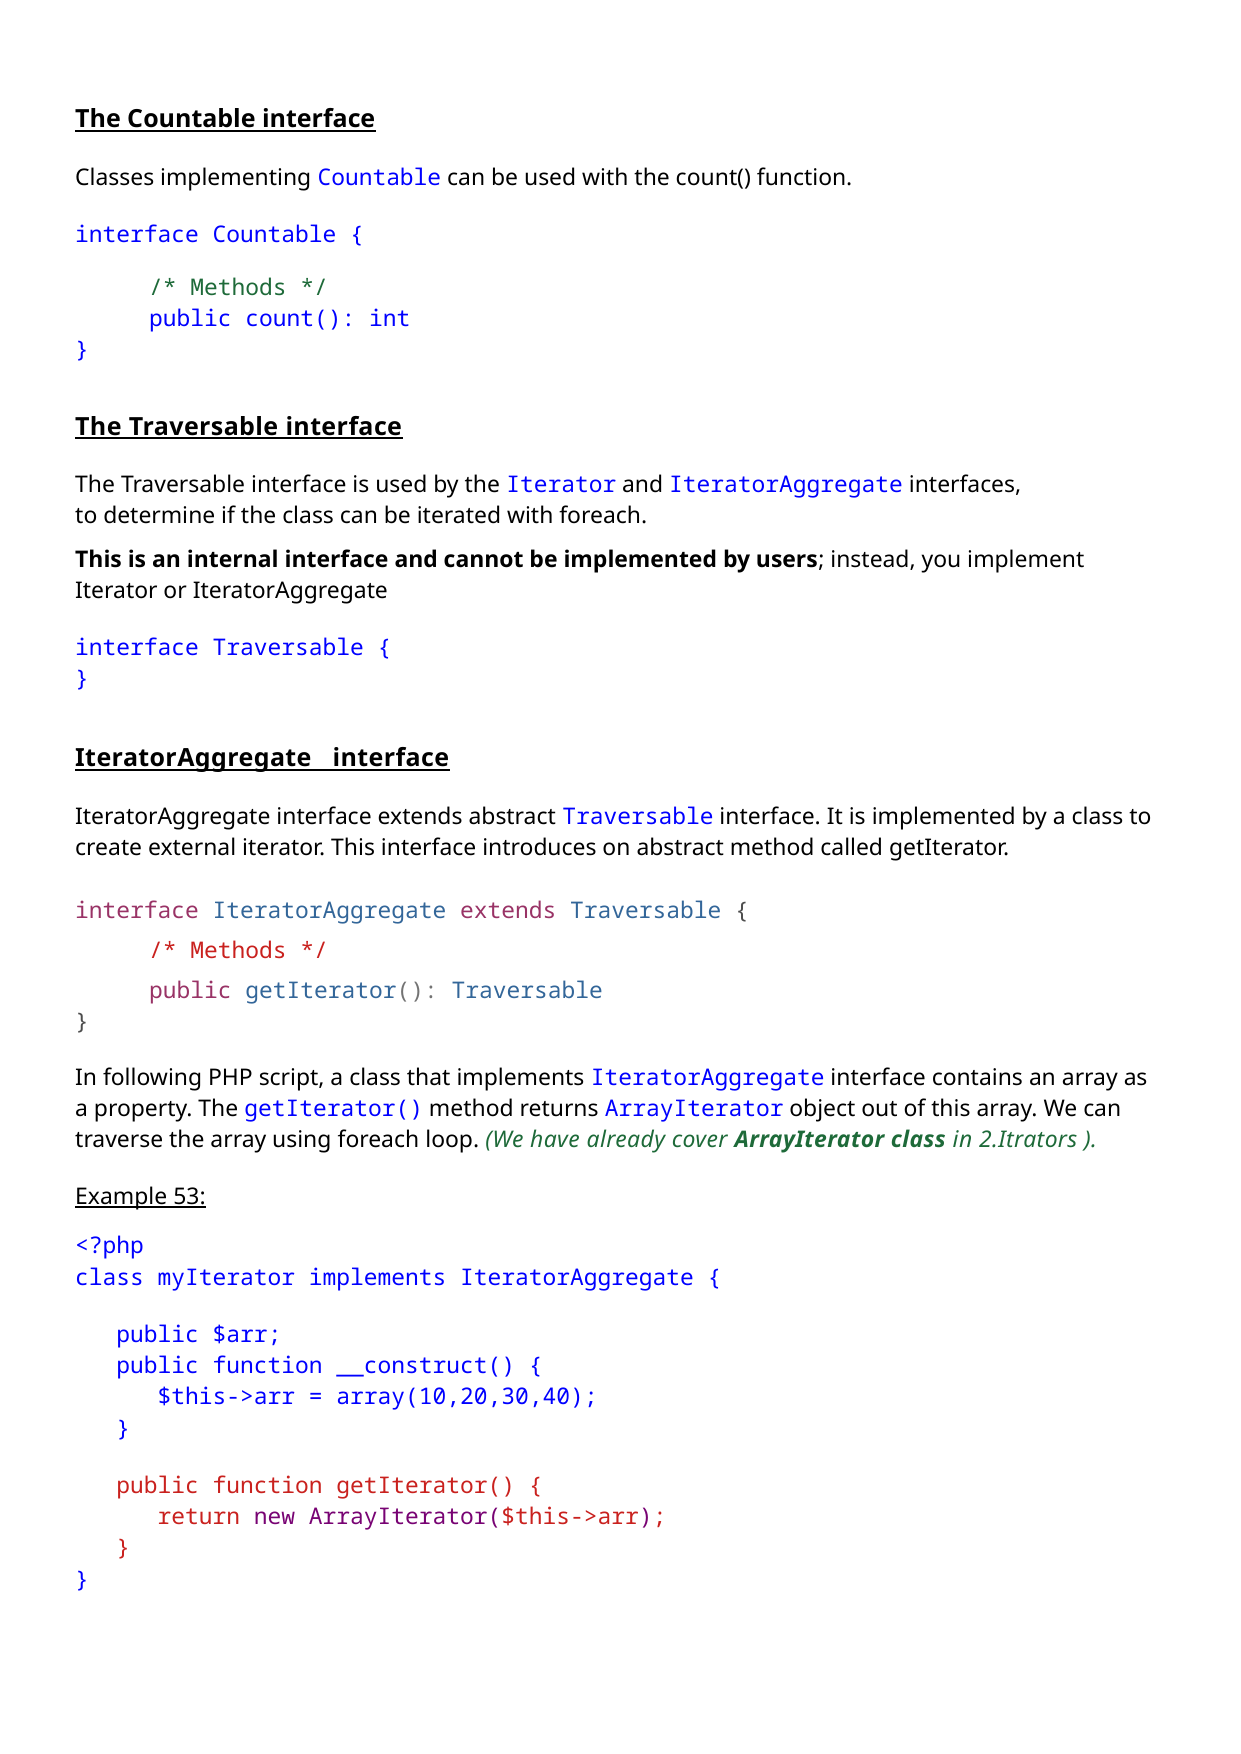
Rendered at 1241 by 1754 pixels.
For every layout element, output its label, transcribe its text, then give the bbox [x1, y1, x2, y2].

subtitle The Countable interface [75, 101, 1166, 135]
text This is an internal interface and cannot be implemented by users; instead, you implement Iterator or IteratorAggregate [75, 543, 1166, 605]
text <?php [75, 1229, 1166, 1261]
text Example 53: [75, 1180, 1166, 1211]
text } [75, 1562, 1166, 1594]
text The Traversable interface is used by the Iterator and IteratorAggregate interfaces, [75, 468, 1166, 499]
text In following PHP script, a class that implements IteratorAggregate interface contains an array as a property. The getIterator() method returns ArrayIterator object out of this array. We can traverse the array using foreach loop. (We have already cover ArrayIterator class in 2.Itrators ). [75, 1060, 1166, 1154]
text interface Traversable { [75, 631, 1166, 662]
text IteratorAggregate interface extends abstract Traversable interface. It is implemented by a class to create external iterator. This interface introduces on abstract method called getIterator. [75, 800, 1166, 862]
text return new ArrayIterator($this->arr); [75, 1500, 1166, 1531]
text public function __construct() { [75, 1349, 1166, 1380]
text } [75, 1531, 1166, 1562]
text } [75, 1005, 1166, 1036]
text public count(): int [75, 302, 1166, 333]
text The Traversable interface [75, 408, 1166, 442]
text interface Countable { [75, 218, 1166, 249]
text /* Methods */ [75, 270, 1166, 302]
text } [75, 1412, 1166, 1443]
text } [75, 662, 1166, 693]
text class myIterator implements IteratorAggregate { [75, 1261, 1166, 1292]
text $this->arr = array(10,20,30,40); [75, 1380, 1166, 1412]
text interface IteratorAggregate extends Traversable { [75, 893, 1166, 925]
text /* Methods */ [75, 934, 1166, 965]
subtitle IteratorAggregate interface [75, 740, 1166, 774]
text public function getIterator() { [75, 1469, 1166, 1500]
text to determine if the class can be iterated with foreach. [75, 499, 1166, 531]
text Classes implementing Countable can be used with the count() function. [75, 161, 1166, 192]
text public getIterator(): Traversable [75, 974, 1166, 1005]
text public $arr; [75, 1318, 1166, 1349]
text } [75, 333, 1166, 364]
